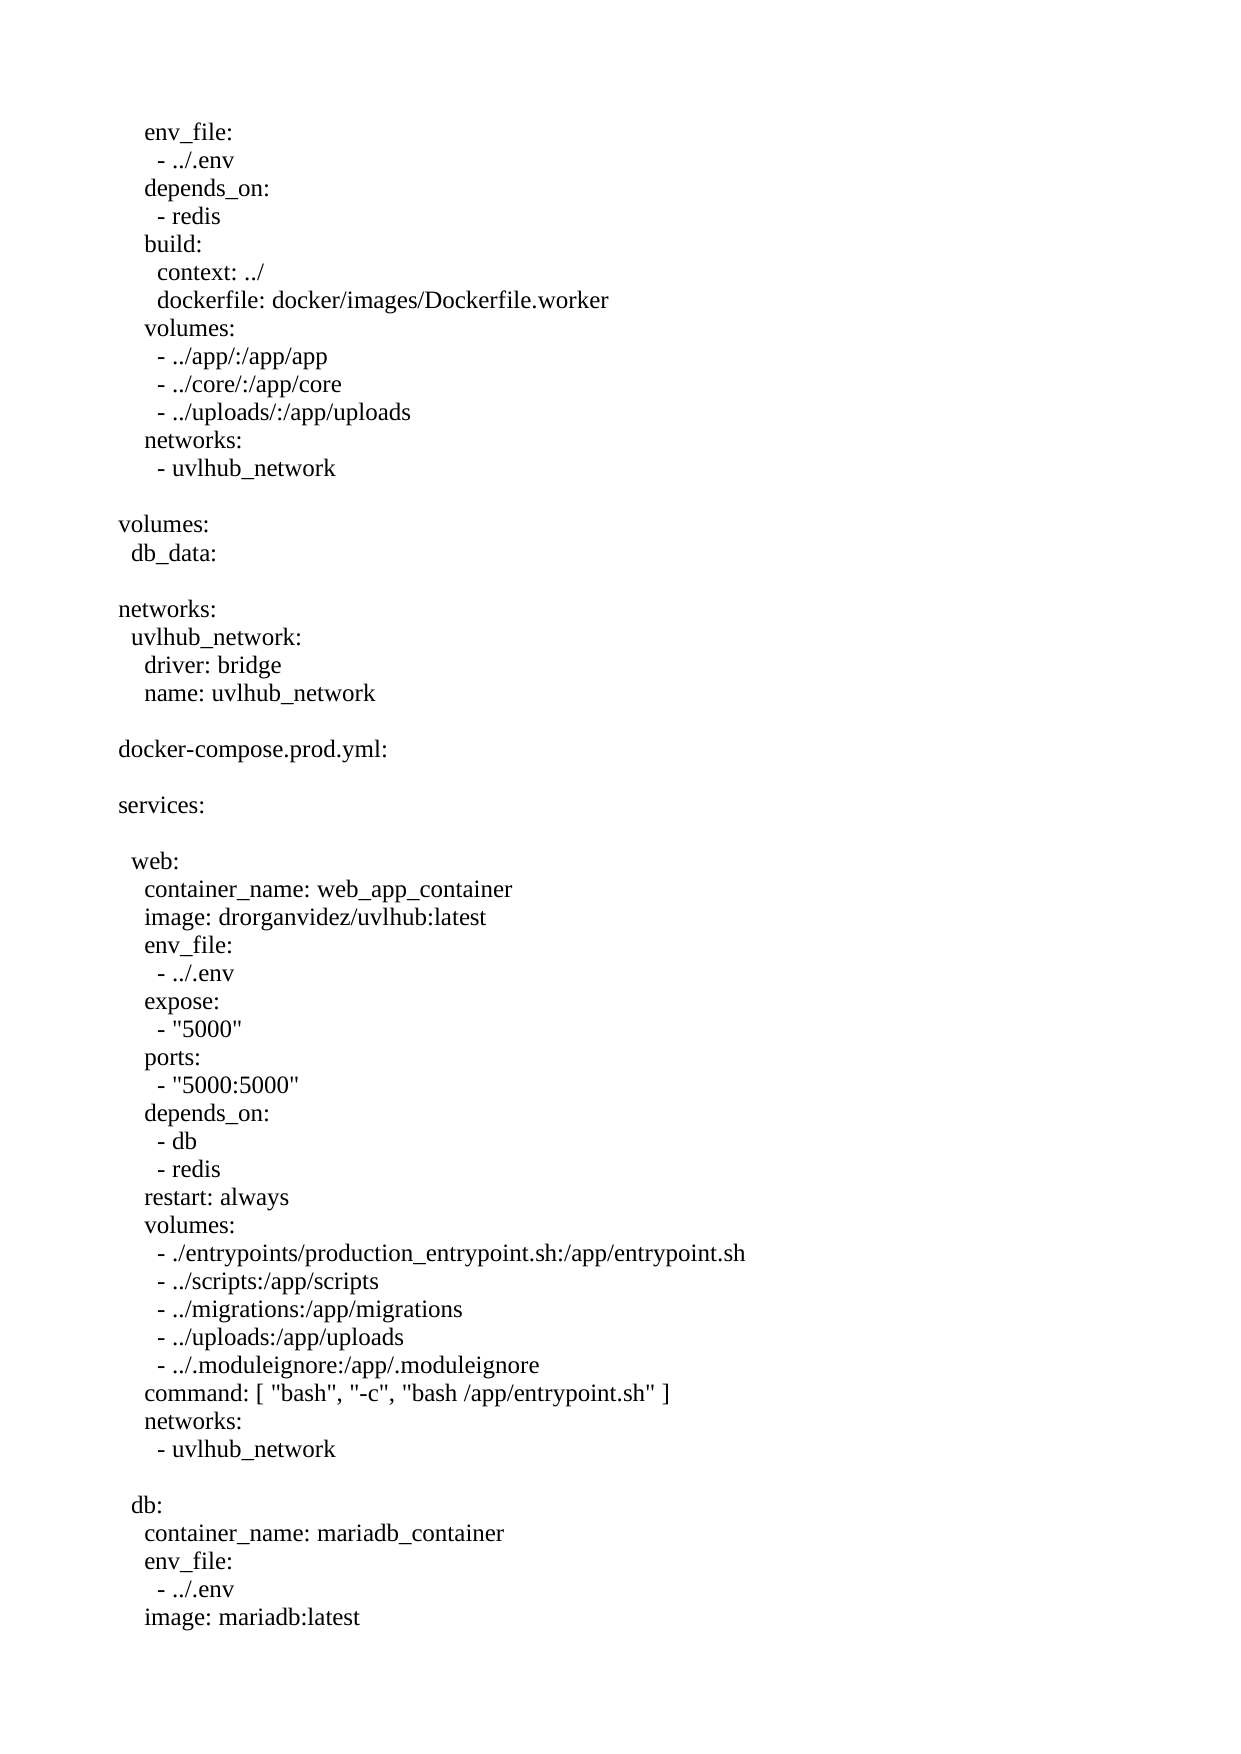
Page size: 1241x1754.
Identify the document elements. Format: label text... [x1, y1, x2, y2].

text driver: bridge [118, 651, 1122, 678]
text - ../.moduleignore:/app/.moduleignore [118, 1351, 1122, 1379]
text - ../app/:/app/app [118, 342, 1122, 370]
text - ../core/:/app/core [118, 370, 1122, 398]
text - ../.env [118, 1575, 1122, 1603]
text env_file: [118, 1547, 1122, 1575]
text - ../.env [118, 146, 1122, 174]
text container_name: mariadb_container [118, 1519, 1122, 1547]
text command: [ "bash", "-c", "bash /app/entrypoint.sh" ] [118, 1379, 1122, 1407]
text volumes: [118, 1211, 1122, 1239]
text - ../uploads:/app/uploads [118, 1323, 1122, 1351]
text volumes: [118, 314, 1122, 342]
text - uvlhub_network [118, 1435, 1122, 1463]
text build: [118, 230, 1122, 258]
text - ../uploads/:/app/uploads [118, 398, 1122, 426]
text - ../migrations:/app/migrations [118, 1295, 1122, 1323]
text - "5000:5000" [118, 1071, 1122, 1099]
text - uvlhub_network [118, 454, 1122, 482]
text container_name: web_app_container [118, 875, 1122, 903]
text - ./entrypoints/production_entrypoint.sh:/app/entrypoint.sh [118, 1239, 1122, 1267]
text depends_on: [118, 174, 1122, 202]
text dockerfile: docker/images/Dockerfile.worker [118, 286, 1122, 314]
text uvlhub_network: [118, 622, 1122, 651]
text db_data: [118, 538, 1122, 566]
text networks: [118, 426, 1122, 454]
text - "5000" [118, 1015, 1122, 1043]
text image: mariadb:latest [118, 1603, 1122, 1631]
text - redis [118, 202, 1122, 230]
text - db [118, 1127, 1122, 1155]
text volumes: [118, 510, 1122, 538]
text services: [118, 791, 1122, 819]
text - redis [118, 1155, 1122, 1183]
text env_file: [118, 931, 1122, 959]
text networks: [118, 594, 1122, 622]
text ports: [118, 1043, 1122, 1071]
text image: drorganvidez/uvlhub:latest [118, 903, 1122, 931]
text name: uvlhub_network [118, 678, 1122, 707]
text depends_on: [118, 1099, 1122, 1127]
text db: [118, 1491, 1122, 1519]
text docker-compose.prod.yml: [118, 734, 1122, 763]
text - ../scripts:/app/scripts [118, 1267, 1122, 1295]
text env_file: [118, 118, 1122, 146]
text networks: [118, 1407, 1122, 1435]
text context: ../ [118, 258, 1122, 286]
text restart: always [118, 1183, 1122, 1211]
text - ../.env [118, 959, 1122, 987]
text web: [118, 847, 1122, 875]
text expose: [118, 987, 1122, 1015]
